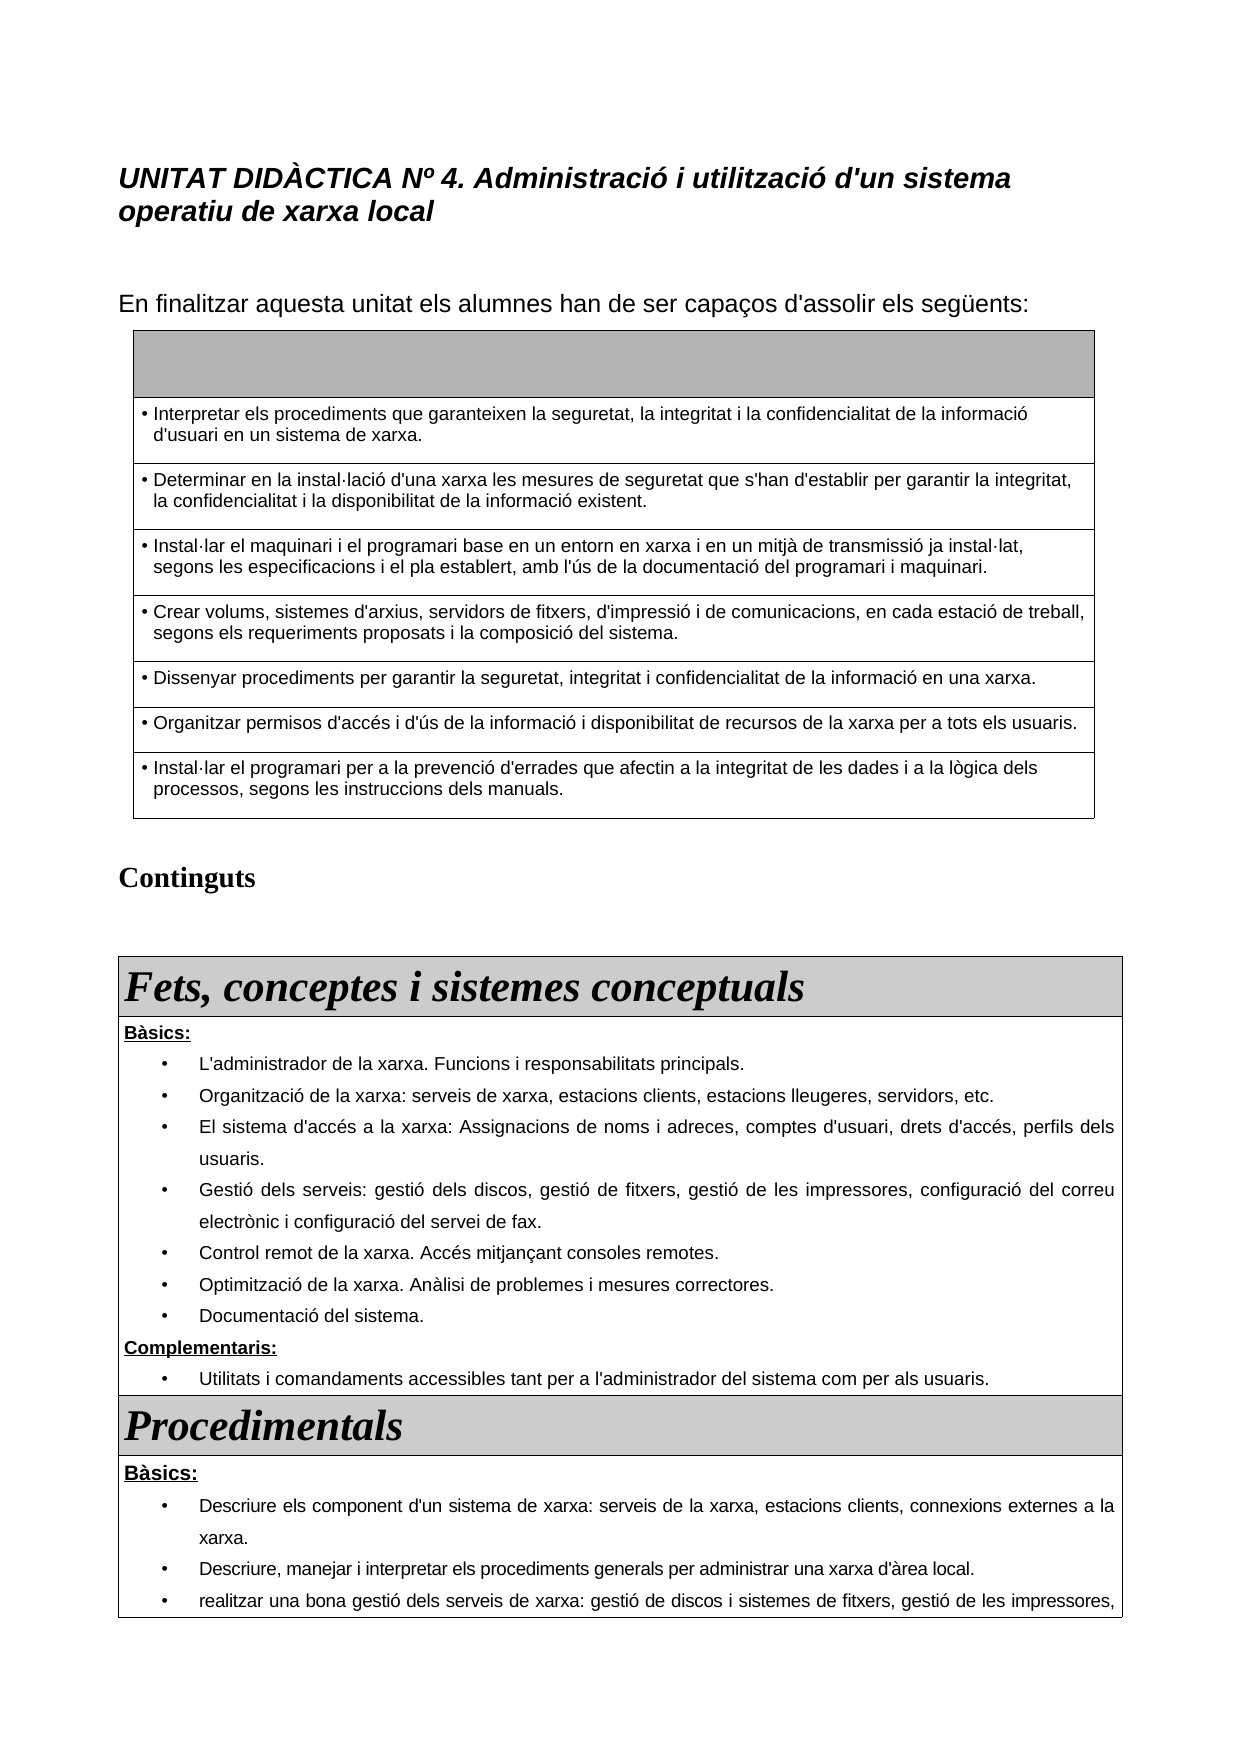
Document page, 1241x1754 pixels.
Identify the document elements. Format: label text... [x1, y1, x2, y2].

table_cell Organitzar permisos d'accés i d'ús de la informació i disponibilitat de recursos de la xarxa per a tots els usuaris. [134, 708, 1094, 752]
table_header Fets, conceptes i sistemes conceptuals [119, 957, 1122, 1016]
table_cell Bàsics: L'administrador de la xarxa. Funcions i responsabilitats principals. Organització de la xarxa: serveis de xarxa, estacions clients, estacions lleugeres, servidors, etc. El sistema d'accés a la xarxa: Assignacions de noms i adreces, comptes d'usuari, drets d'accés, perfils dels usuaris. Gestió dels serveis: gestió dels discos, gestió de fitxers, gestió de les impressores, configuració del correu electrònic i configuració del servei de fax. Control remot de la xarxa. Accés mitjançant consoles remotes. Optimització de la xarxa. Anàlisi de problemes i mesures correctores. Documentació del sistema. Complementaris: Utilitats i comandaments accessibles tant per a l'administrador del sistema com per als usuaris. [119, 1017, 1122, 1395]
table_cell Crear volums, sistemes d'arxius, servidors de fitxers, d'impressió i de comunicacions, en cada estació de treball, segons els requeriments proposats i la composició del sistema. [134, 596, 1094, 661]
table_cell Dissenyar procediments per garantir la seguretat, integritat i confidencialitat de la informació en una xarxa. [134, 662, 1094, 707]
table_cell Instal·lar el programari per a la prevenció d'errades que afectin a la integritat de les dades i a la lògica dels processos, segons les instruccions dels manuals. [134, 753, 1094, 818]
table_cell Interpretar els procediments que garanteixen la seguretat, la integritat i la confidencialitat de la informació d'usuari en un sistema de xarxa. [134, 398, 1094, 463]
table_cell Determinar en la instal·lació d'una xarxa les mesures de seguretat que s'han d'establir per garantir la integritat, la confidencialitat i la disponibilitat de la informació existent. [134, 464, 1094, 529]
table_cell Procedimentals [119, 1396, 1122, 1455]
table_header Objectius terminals [134, 331, 1094, 397]
text En finalitzar aquesta unitat els alumnes han de ser capaços d'assolir els següents: [118, 290, 1122, 318]
table_cell Instal·lar el maquinari i el programari base en un entorn en xarxa i en un mitjà de transmissió ja instal·lat, segons les especificacions i el pla establert, amb l'ús de la documentació del programari i maquinari. [134, 530, 1094, 595]
subtitle Continguts [118, 862, 1122, 894]
table_cell Bàsics: Descriure els component d'un sistema de xarxa: serveis de la xarxa, estacions clients, connexions externes a la xarxa. Descriure, manejar i interpretar els procediments generals per administrar una xarxa d'àrea local. realitzar una bona gestió dels serveis de xarxa: gestió de discos i sistemes de fitxers, gestió de les impressores, [119, 1456, 1122, 1617]
subtitle UNITAT DIDÀCTICA Nº 4. Administració i utilització d'un sistema operatiu de xarxa local [118, 162, 1122, 227]
